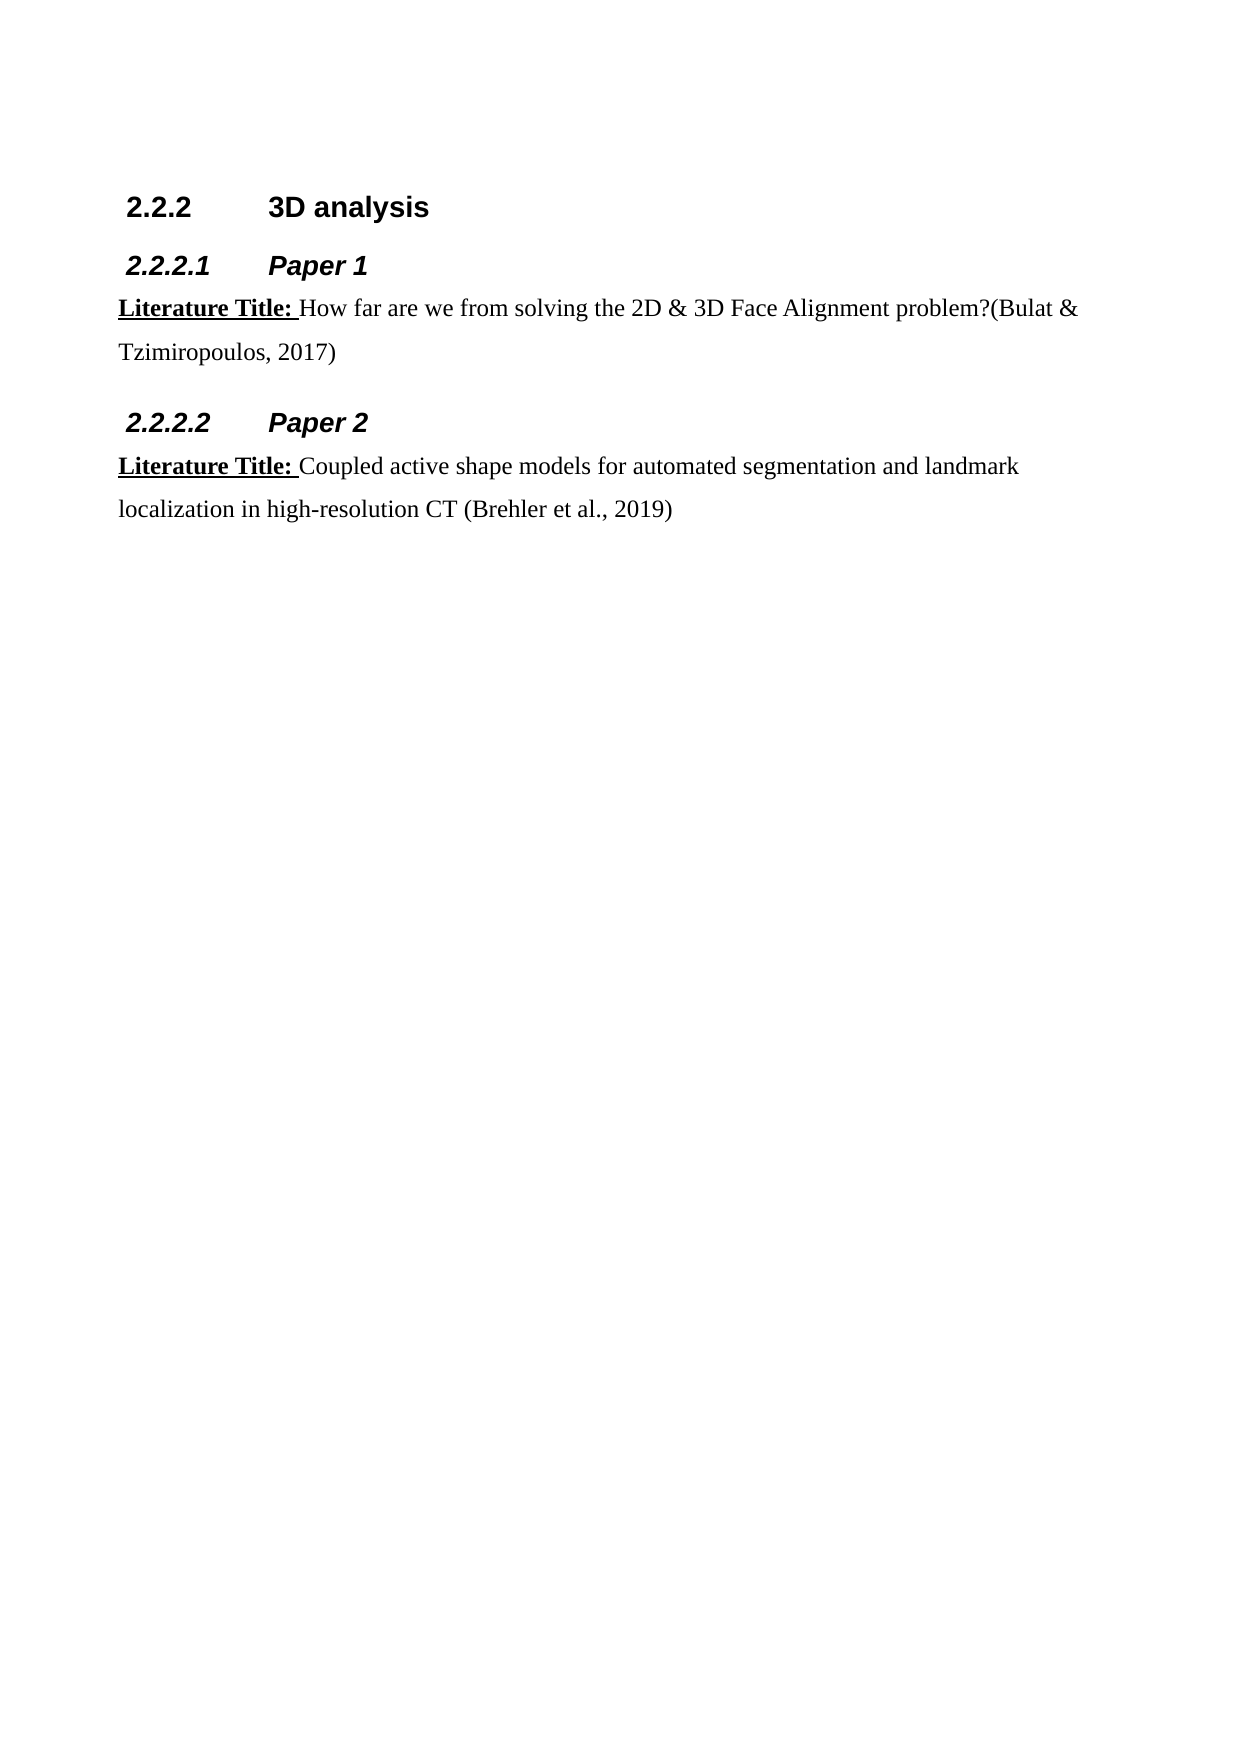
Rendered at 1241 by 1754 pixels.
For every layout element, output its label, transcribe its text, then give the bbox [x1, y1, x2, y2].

subtitle Paper 2 [118, 407, 1122, 439]
text Literature Title: Coupled active shape models for automated segmentation and landmark localization in high-resolution CT (Brehler et al., 2019) [118, 451, 1122, 523]
text Literature Title: How far are we from solving the 2D & 3D Face Alignment problem?(Bulat & Tzimiropoulos, 2017) [118, 293, 1122, 365]
subtitle 3D analysis [118, 190, 1122, 224]
subtitle Paper 1 [118, 249, 1122, 281]
